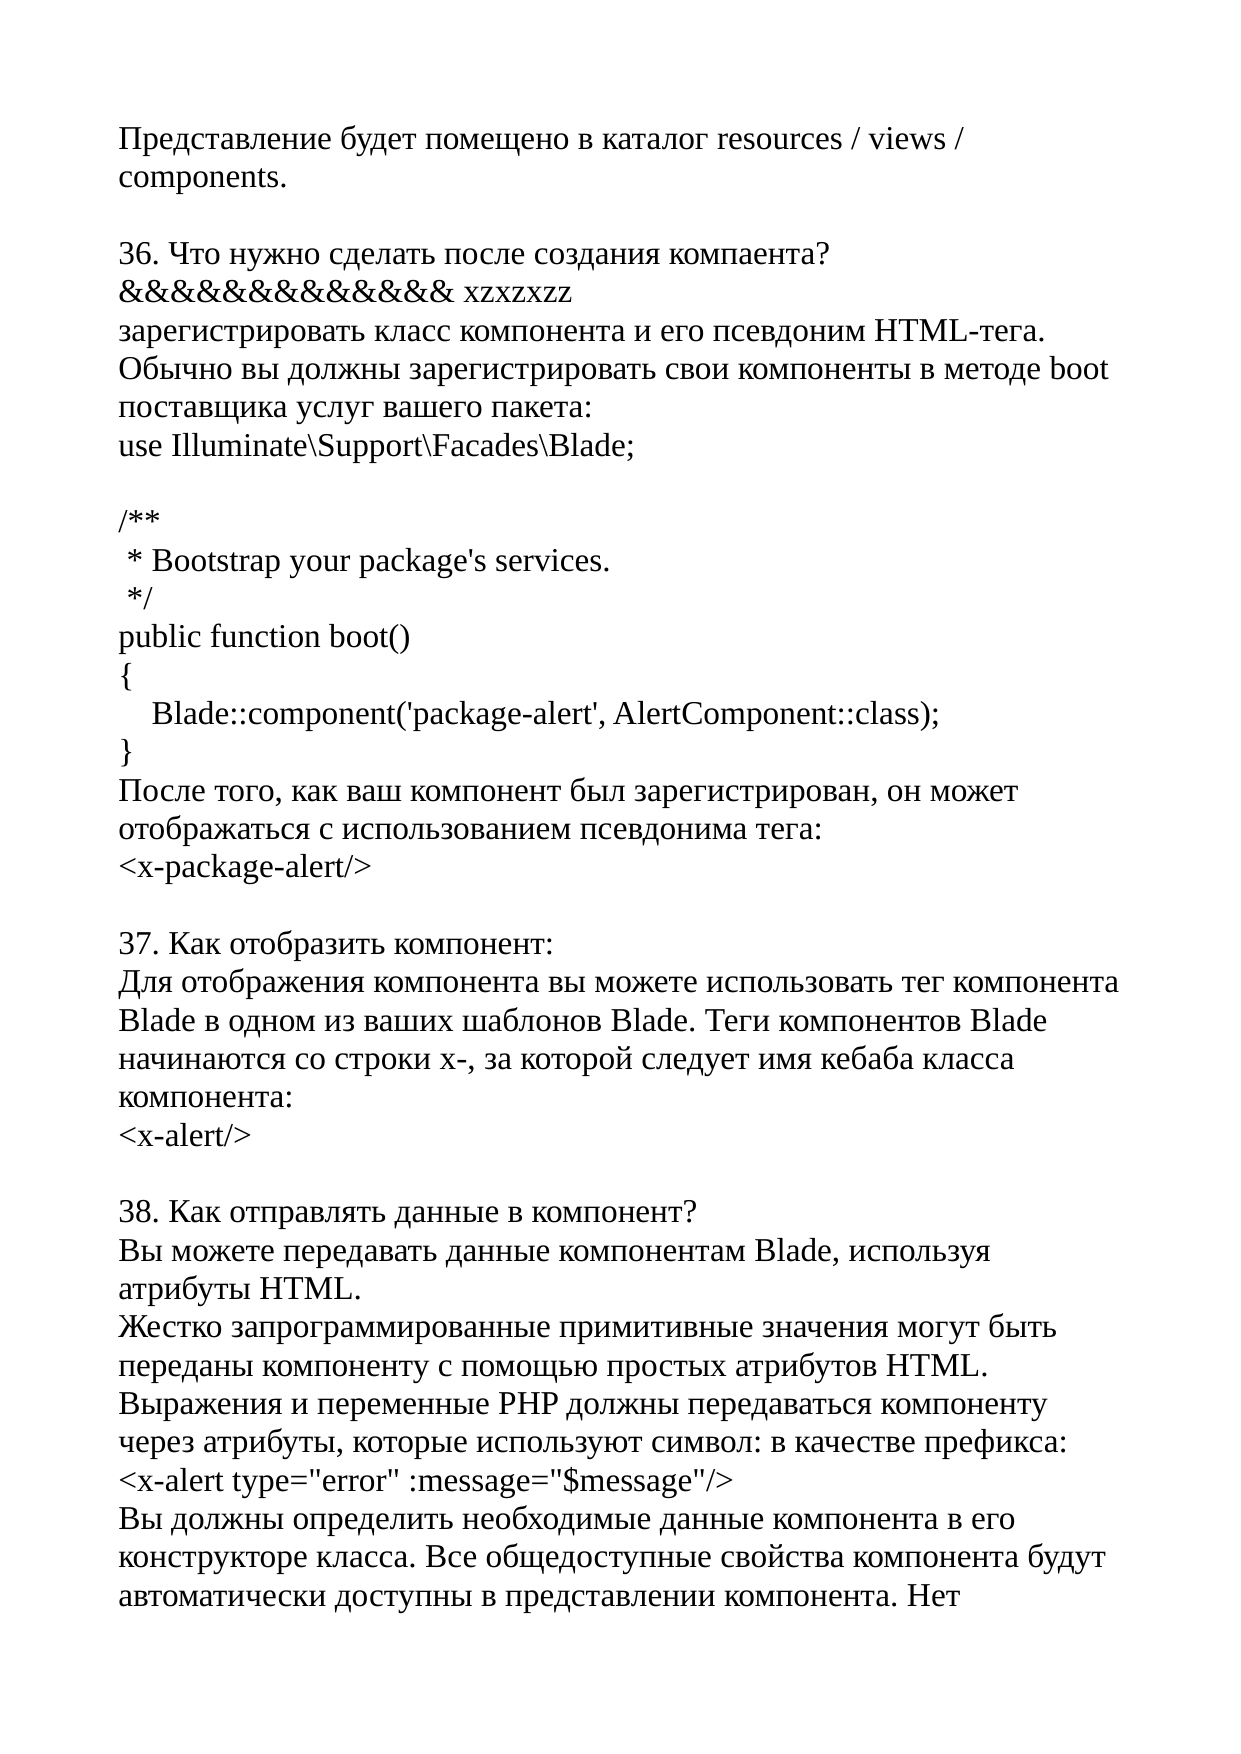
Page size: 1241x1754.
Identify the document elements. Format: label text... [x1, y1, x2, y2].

text 36. Что нужно сделать после создания компаента? &&&&&&&&&&&&& xzxzxzz [118, 233, 1122, 310]
text 37. Как отобразить компонент: [118, 923, 1122, 961]
text После того, как ваш компонент был зарегистрирован, он может отображаться с использованием псевдонима тега: [118, 770, 1122, 846]
text */ [118, 578, 1122, 616]
text /** [118, 501, 1122, 540]
text use Illuminate\Support\Facades\Blade; [118, 425, 1122, 463]
text } [118, 731, 1122, 770]
text Для отображения компонента вы можете использовать тег компонента Blade в одном из ваших шаблонов Blade. Теги компонентов Blade начинаются со строки x-, за которой следует имя кебаба класса компонента: [118, 961, 1122, 1115]
text Blade::component('package-alert', AlertComponent::class); [118, 693, 1122, 731]
text Вы можете передавать данные компонентам Blade, используя атрибуты HTML. [118, 1230, 1122, 1306]
text Представление будет помещено в каталог resources / views / components. [118, 118, 1122, 195]
text * Bootstrap your package's services. [118, 540, 1122, 578]
text { [118, 655, 1122, 693]
text <x-package-alert/> [118, 846, 1122, 885]
text Жестко запрограммированные примитивные значения могут быть переданы компоненту с помощью простых атрибутов HTML. Выражения и переменные PHP должны передаваться компоненту через атрибуты, которые используют символ: в качестве префикса: [118, 1306, 1122, 1460]
text Вы должны определить необходимые данные компонента в его конструкторе класса. Все общедоступные свойства компонента будут автоматически доступны в представлении компонента. Нет [118, 1498, 1122, 1613]
text 38. Как отправлять данные в компонент? [118, 1191, 1122, 1230]
text <x-alert type="error" :message="$message"/> [118, 1460, 1122, 1498]
text зарегистрировать класс компонента и его псевдоним HTML-тега. Обычно вы должны зарегистрировать свои компоненты в методе boot поставщика услуг вашего пакета: [118, 310, 1122, 425]
text public function boot() [118, 616, 1122, 655]
text <x-alert/> [118, 1115, 1122, 1153]
